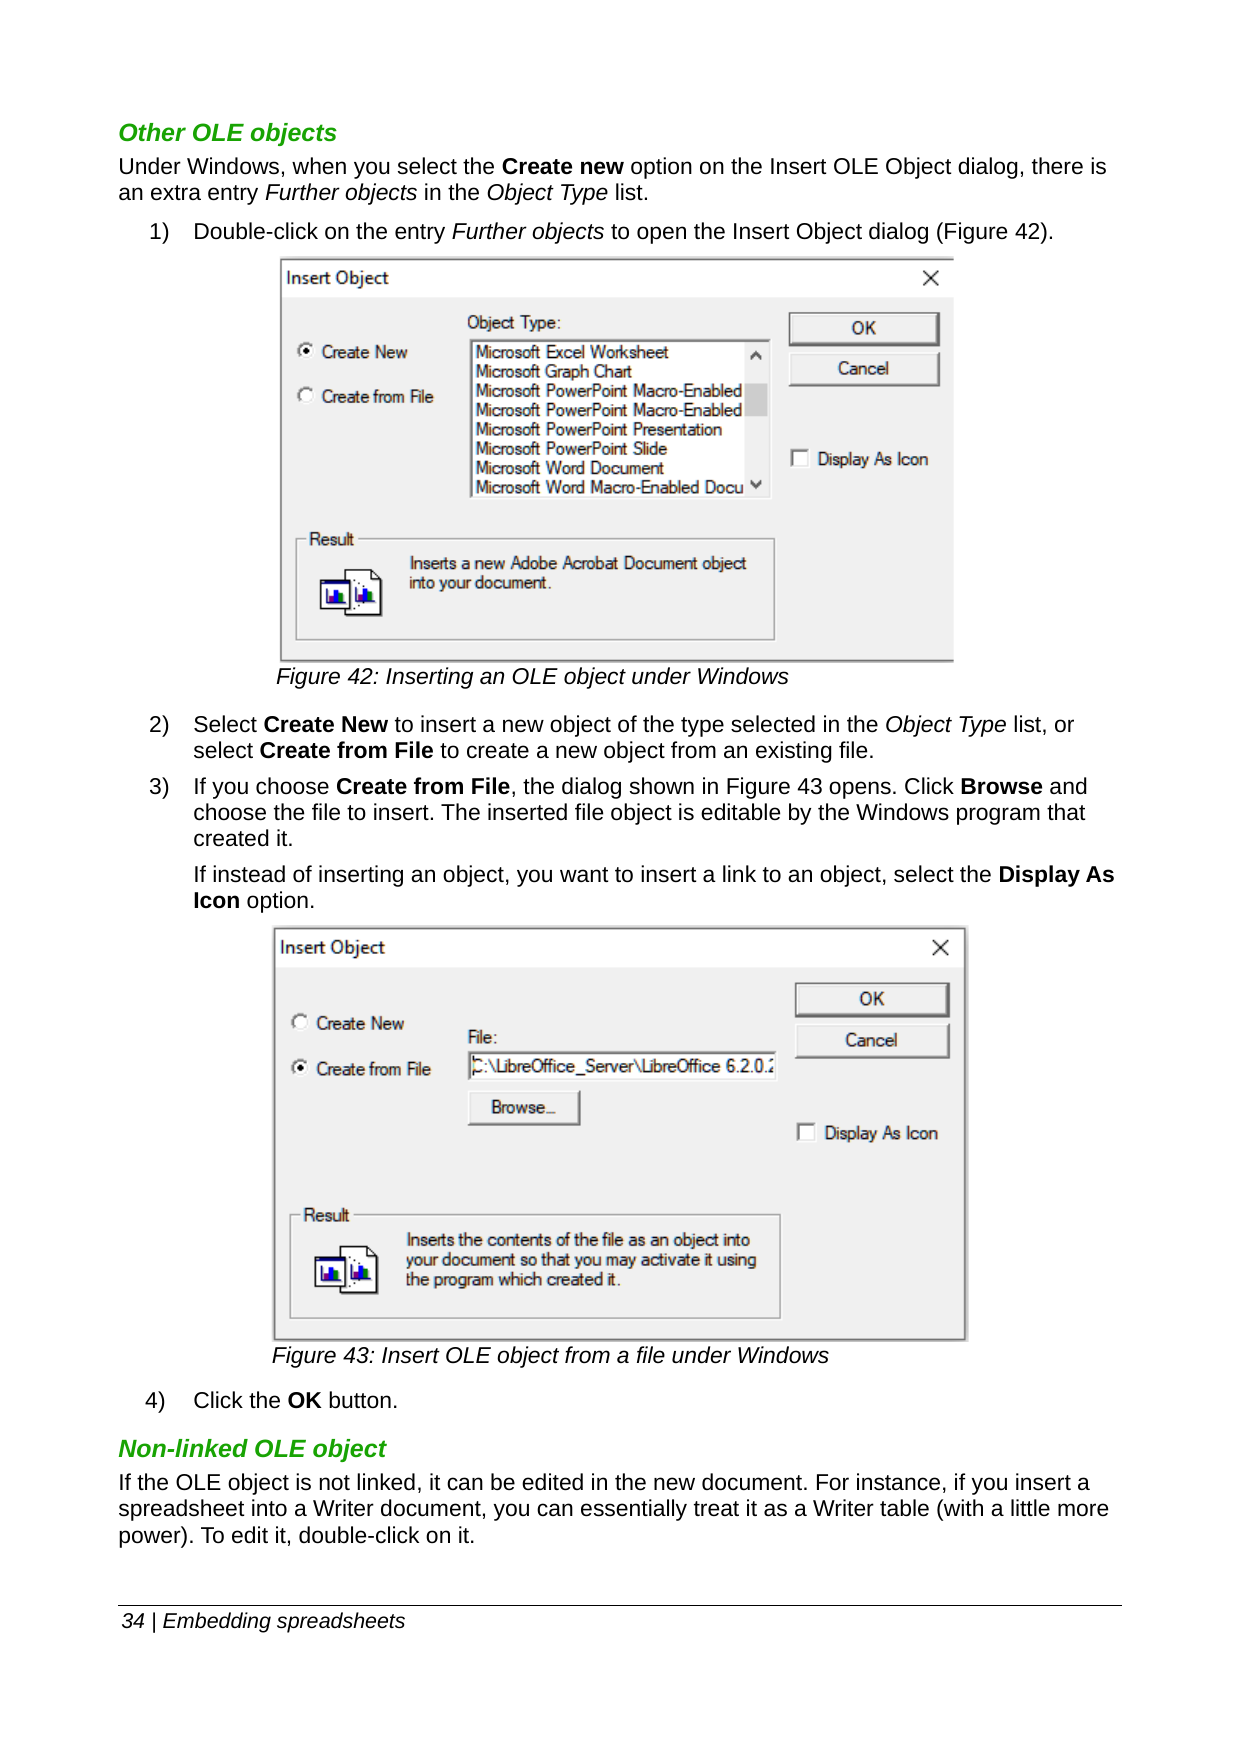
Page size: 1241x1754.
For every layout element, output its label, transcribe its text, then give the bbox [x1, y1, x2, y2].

text If instead of inserting an object, you want to insert a link to an object, select the Display As Icon option. [193, 861, 1122, 913]
list Click the OK button. [165, 1387, 1122, 1414]
list Double-click on the entry Further objects to open the Insert Object dialog (Figure 42). [169, 218, 1122, 244]
list Under Windows, when you select the Create new option on the Insert OLE Object dialog, there is an extra entry Further objects in the Object Type list. [118, 153, 1122, 206]
picture [271, 925, 969, 1342]
list If you choose Create from File, the dialog shown in Figure 43 opens. Click Browse and choose the file to insert. The inserted file object is editable by the Windows program that created it. [169, 773, 1122, 852]
text Figure 43: Insert OLE object from a file under Windows [272, 1342, 968, 1368]
subtitle Other OLE objects [118, 118, 1122, 147]
picture [279, 256, 954, 663]
text Figure 42: Inserting an OLE object under Windows [276, 256, 957, 689]
subtitle Non-linked OLE object [118, 1434, 1122, 1463]
text If the OLE object is not linked, it can be edited in the new document. For instance, if you insert a spreadsheet into a Writer document, you can essentially treat it as a Writer table (with a little more power). To edit it, double-click on it. [118, 1469, 1122, 1548]
list Select Create New to insert a new object of the type selected in the Object Type list, or select Create from File to create a new object from an existing file. [169, 711, 1122, 764]
